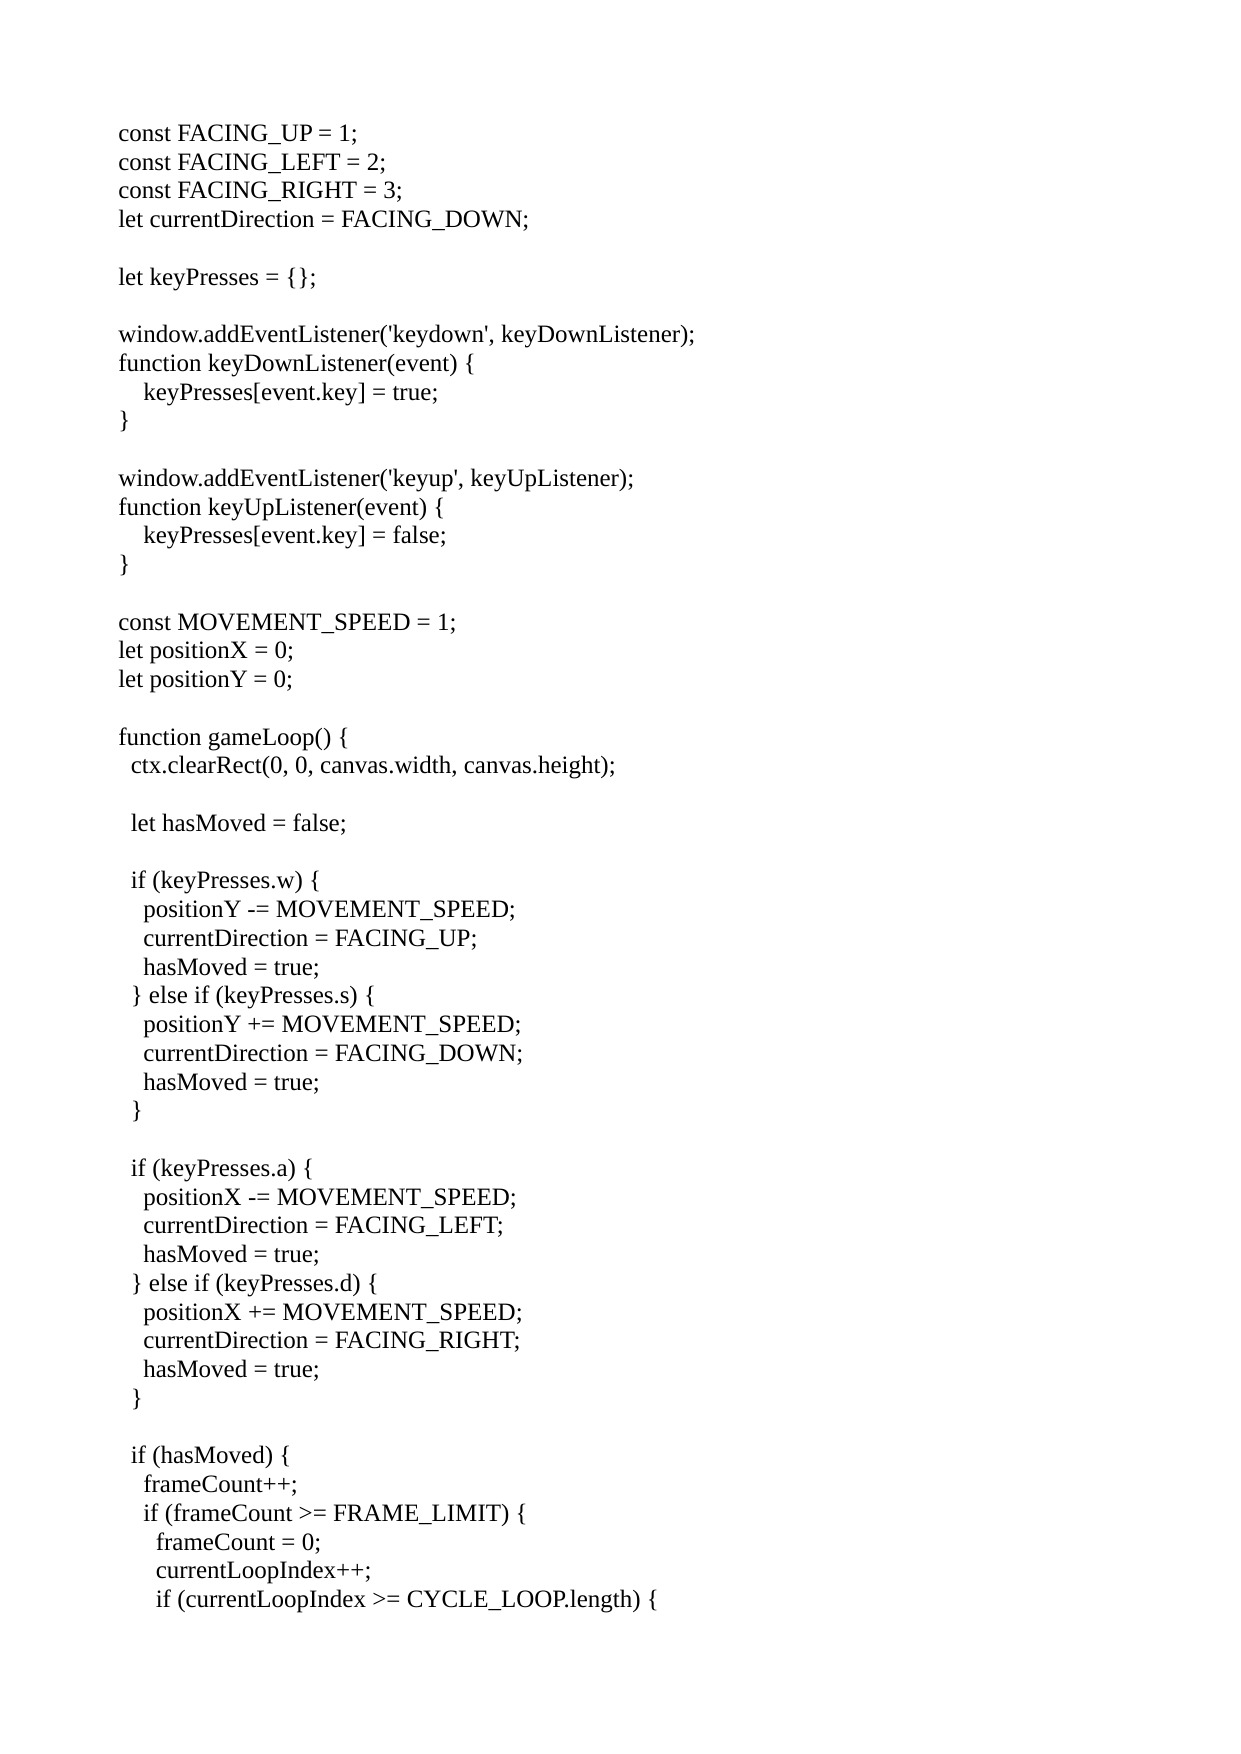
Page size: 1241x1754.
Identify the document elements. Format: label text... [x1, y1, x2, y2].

text positionY -= MOVEMENT_SPEED; [118, 894, 1122, 923]
text frameCount++; [118, 1469, 1122, 1498]
text currentDirection = FACING_UP; [118, 923, 1122, 952]
text } else if (keyPresses.s) { [118, 981, 1122, 1009]
text currentLoopIndex++; [118, 1556, 1122, 1584]
text currentDirection = FACING_DOWN; [118, 1038, 1122, 1067]
text const FACING_UP = 1; [118, 118, 1122, 147]
text const FACING_LEFT = 2; [118, 147, 1122, 176]
text hasMoved = true; [118, 1354, 1122, 1383]
text if (frameCount >= FRAME_LIMIT) { [118, 1498, 1122, 1527]
text function keyUpListener(event) { [118, 492, 1122, 521]
text hasMoved = true; [118, 952, 1122, 981]
text positionY += MOVEMENT_SPEED; [118, 1009, 1122, 1038]
text keyPresses[event.key] = false; [118, 521, 1122, 549]
text } [118, 406, 1122, 434]
text } else if (keyPresses.d) { [118, 1268, 1122, 1297]
text let positionX = 0; [118, 636, 1122, 664]
text window.addEventListener('keydown', keyDownListener); [118, 319, 1122, 348]
text ctx.clearRect(0, 0, canvas.width, canvas.height); [118, 751, 1122, 779]
text } [118, 1096, 1122, 1124]
text if (currentLoopIndex >= CYCLE_LOOP.length) { [118, 1584, 1122, 1613]
text let hasMoved = false; [118, 808, 1122, 837]
text let positionY = 0; [118, 664, 1122, 693]
text if (hasMoved) { [118, 1441, 1122, 1469]
text const MOVEMENT_SPEED = 1; [118, 607, 1122, 636]
text window.addEventListener('keyup', keyUpListener); [118, 463, 1122, 492]
text if (keyPresses.a) { [118, 1153, 1122, 1182]
text currentDirection = FACING_LEFT; [118, 1211, 1122, 1239]
text function gameLoop() { [118, 722, 1122, 751]
text } [118, 1383, 1122, 1412]
text hasMoved = true; [118, 1239, 1122, 1268]
text hasMoved = true; [118, 1067, 1122, 1096]
text currentDirection = FACING_RIGHT; [118, 1326, 1122, 1354]
text positionX += MOVEMENT_SPEED; [118, 1297, 1122, 1326]
text function keyDownListener(event) { [118, 348, 1122, 377]
text positionX -= MOVEMENT_SPEED; [118, 1182, 1122, 1211]
text let keyPresses = {}; [118, 262, 1122, 291]
text frameCount = 0; [118, 1527, 1122, 1556]
text if (keyPresses.w) { [118, 866, 1122, 894]
text } [118, 549, 1122, 578]
text let currentDirection = FACING_DOWN; [118, 204, 1122, 233]
text const FACING_RIGHT = 3; [118, 176, 1122, 204]
text keyPresses[event.key] = true; [118, 377, 1122, 406]
